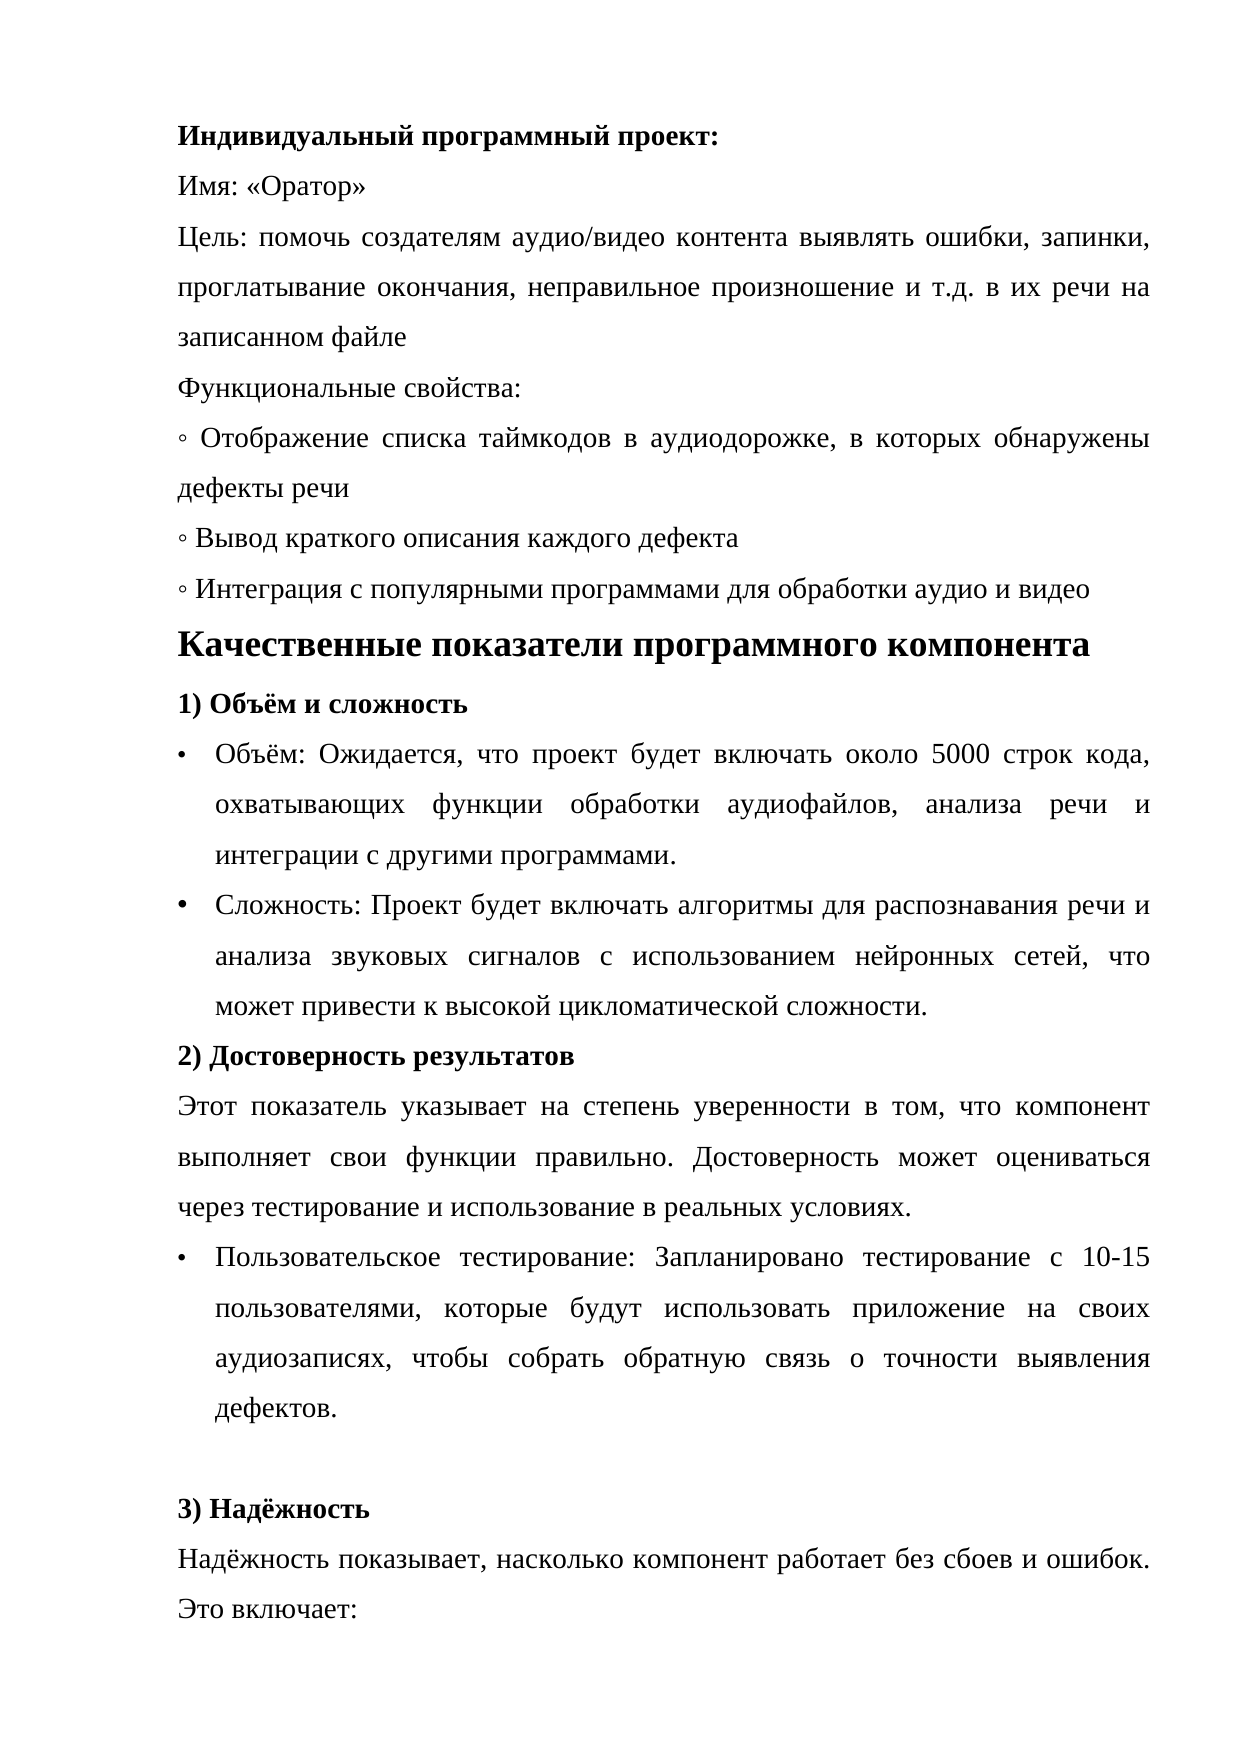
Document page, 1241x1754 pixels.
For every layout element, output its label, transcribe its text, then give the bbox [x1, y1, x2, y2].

list Сложность: Проект будет включать алгоритмы для распознавания речи и анализа звуковых сигналов с использованием нейронных сетей, что может привести к высокой цикломатической сложности. [177, 887, 1152, 1021]
text ◦ Вывод краткого описания каждого дефекта [177, 521, 1152, 554]
text ◦ Отображение списка таймкодов в аудиодорожке, в которых обнаружены дефекты речи [177, 420, 1152, 504]
text Цель: помочь создателям аудио/видео контента выявлять ошибки, запинки, проглатывание окончания, неправильное произношение и т.д. в их речи на записанном файле [177, 219, 1152, 353]
text Надёжность показывает, насколько компонент работает без сбоев и ошибок. Это включает: [177, 1541, 1152, 1625]
text Имя: «Оратор» [177, 168, 1152, 202]
text 1) Объём и сложность [177, 686, 1152, 719]
text Качественные показатели программного компонента [177, 621, 1152, 664]
text 3) Надёжность [177, 1491, 1152, 1524]
text Индивидуальный программный проект: [177, 118, 1152, 152]
list Пользовательское тестирование: Запланировано тестирование с 10-15 пользователями, которые будут использовать приложение на своих аудиозаписях, чтобы собрать обратную связь о точности выявления дефектов. [177, 1239, 1152, 1424]
list Объём: Ожидается, что проект будет включать около 5000 строк кода, охватывающих функции обработки аудиофайлов, анализа речи и интеграции с другими программами. [177, 736, 1152, 870]
text Этот показатель указывает на степень уверенности в том, что компонент выполняет свои функции правильно. Достоверность может оцениваться через тестирование и использование в реальных условиях. [177, 1088, 1152, 1223]
text Функциональные свойства: [177, 370, 1152, 403]
text ◦ Интеграция с популярными программами для обработки аудио и видео [177, 571, 1152, 604]
text 2) Достоверность результатов [177, 1038, 1152, 1072]
